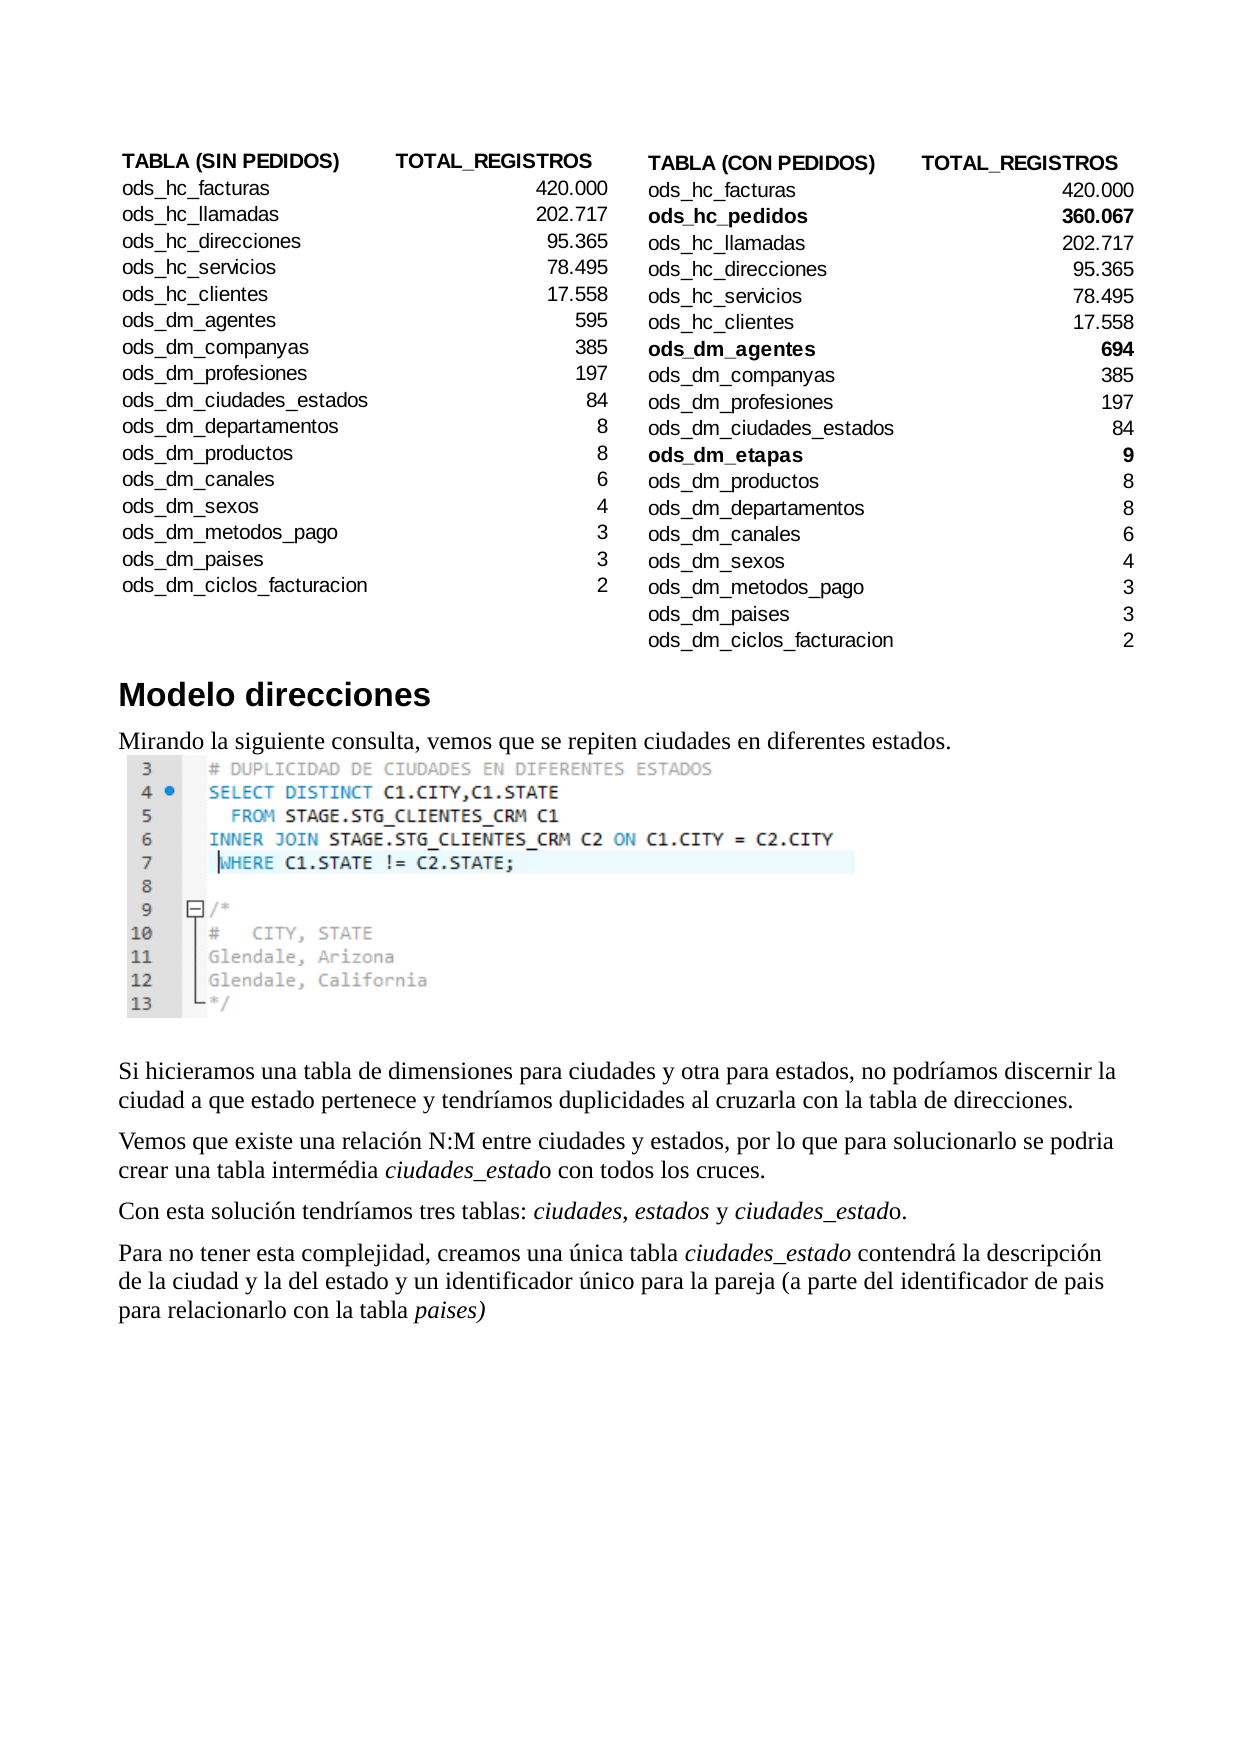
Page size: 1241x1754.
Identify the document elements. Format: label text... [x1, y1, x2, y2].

text Mirando la siguiente consulta, vemos que se repiten ciudades en diferentes estados. [118, 726, 1122, 755]
subtitle Modelo direcciones [118, 675, 1122, 714]
picture [126, 755, 855, 1018]
text Si hicieramos una tabla de dimensiones para ciudades y otra para estados, no podríamos discernir la ciudad a que estado pertenece y tendríamos duplicidades al cruzarla con la tabla de direcciones. [118, 1056, 1122, 1114]
text Para no tener esta complejidad, creamos una única tabla ciudades_estado contendrá la descripción de la ciudad y la del estado y un identificador único para la pareja (a parte del identificador de pais para relacionarlo con la tabla paises) [118, 1238, 1122, 1324]
text Con esta solución tendríamos tres tablas: ciudades, estados y ciudades_estado. [118, 1196, 1122, 1225]
text Vemos que existe una relación N:M entre ciudades y estados, por lo que para solucionarlo se podria crear una tabla intermédia ciudades_estado con todos los cruces. [118, 1126, 1122, 1184]
